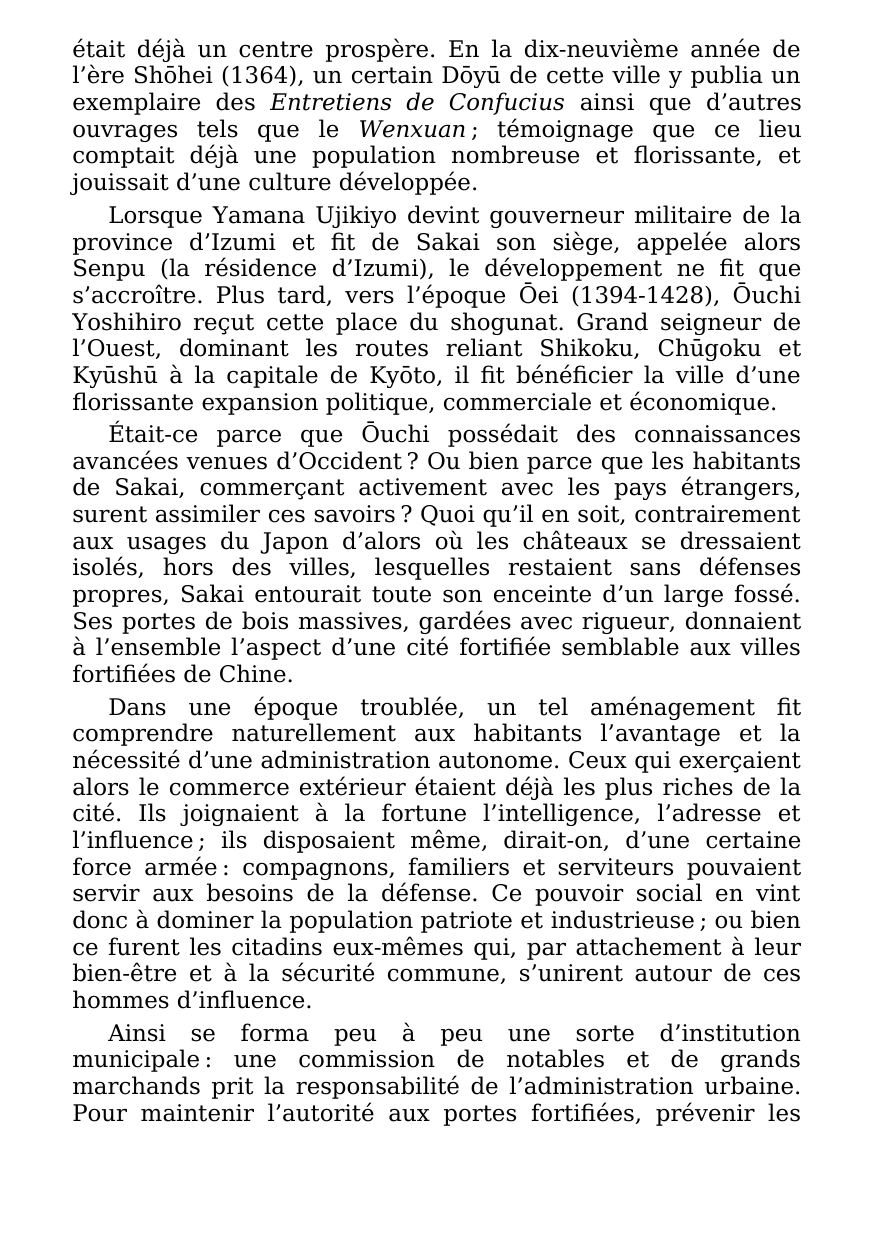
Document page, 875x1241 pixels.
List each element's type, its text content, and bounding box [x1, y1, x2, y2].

text Était-ce parce que Ōuchi possédait des connaissances avancées venues d’Occident ? Ou bien parce que les habitants de Sakai, commerçant activement avec les pays étrangers, surent assimiler ces savoirs ? Quoi qu’il en soit, contrairement aux usages du Japon d’alors où les châteaux se dressaient isolés, hors des villes, lesquelles restaient sans défenses propres, Sakai entourait toute son enceinte d’un large fossé. Ses portes de bois massives, gardées avec rigueur, donnaient à l’ensemble l’aspect d’une cité fortifiée semblable aux villes fortifiées de Chine. [72, 421, 802, 688]
text Lorsque Yamana Ujikiyo devint gouverneur militaire de la province d’Izumi et fit de Sakai son siège, appelée alors Senpu (la résidence d’Izumi), le développement ne fit que s’accroître. Plus tard, vers l’époque Ōei (1394-1428), Ōuchi Yoshihiro reçut cette place du shogunat. Grand seigneur de l’Ouest, dominant les routes reliant Shikoku, Chūgoku et Kyūshū à la capitale de Kyōto, il fit bénéficier la ville d’une florissante expansion politique, commerciale et économique. [72, 202, 802, 415]
text Ainsi se forma peu à peu une sorte d’institution municipale : une commission de notables et de grands marchands prit la responsabilité de l’administration urbaine. Pour maintenir l’autorité aux portes fortifiées, prévenir les [72, 1020, 802, 1126]
text Dans une époque troublée, un tel aménagement fit comprendre naturellement aux habitants l’avantage et la nécessité d’une administration autonome. Ceux qui exerçaient alors le commerce extérieur étaient déjà les plus riches de la cité. Ils joignaient à la fortune l’intelligence, l’adresse et l’influence ; ils disposaient même, dirait-on, d’une certaine force armée : compagnons, familiers et serviteurs pouvaient servir aux besoins de la défense. Ce pouvoir social en vint donc à dominer la population patriote et industrieuse ; ou bien ce furent les citadins eux-mêmes qui, par attachement à leur bien-être et à la sécurité commune, s’unirent autour de ces hommes d’influence. [72, 694, 802, 1014]
text était déjà un centre prospère. En la dix-neuvième année de l’ère Shōhei (1364), un certain Dōyū de cette ville y publia un exemplaire des Entretiens de Confucius ainsi que d’autres ouvrages tels que le Wenxuan ; témoignage que ce lieu comptait déjà une population nombreuse et florissante, et jouissait d’une culture développée. [72, 36, 802, 196]
